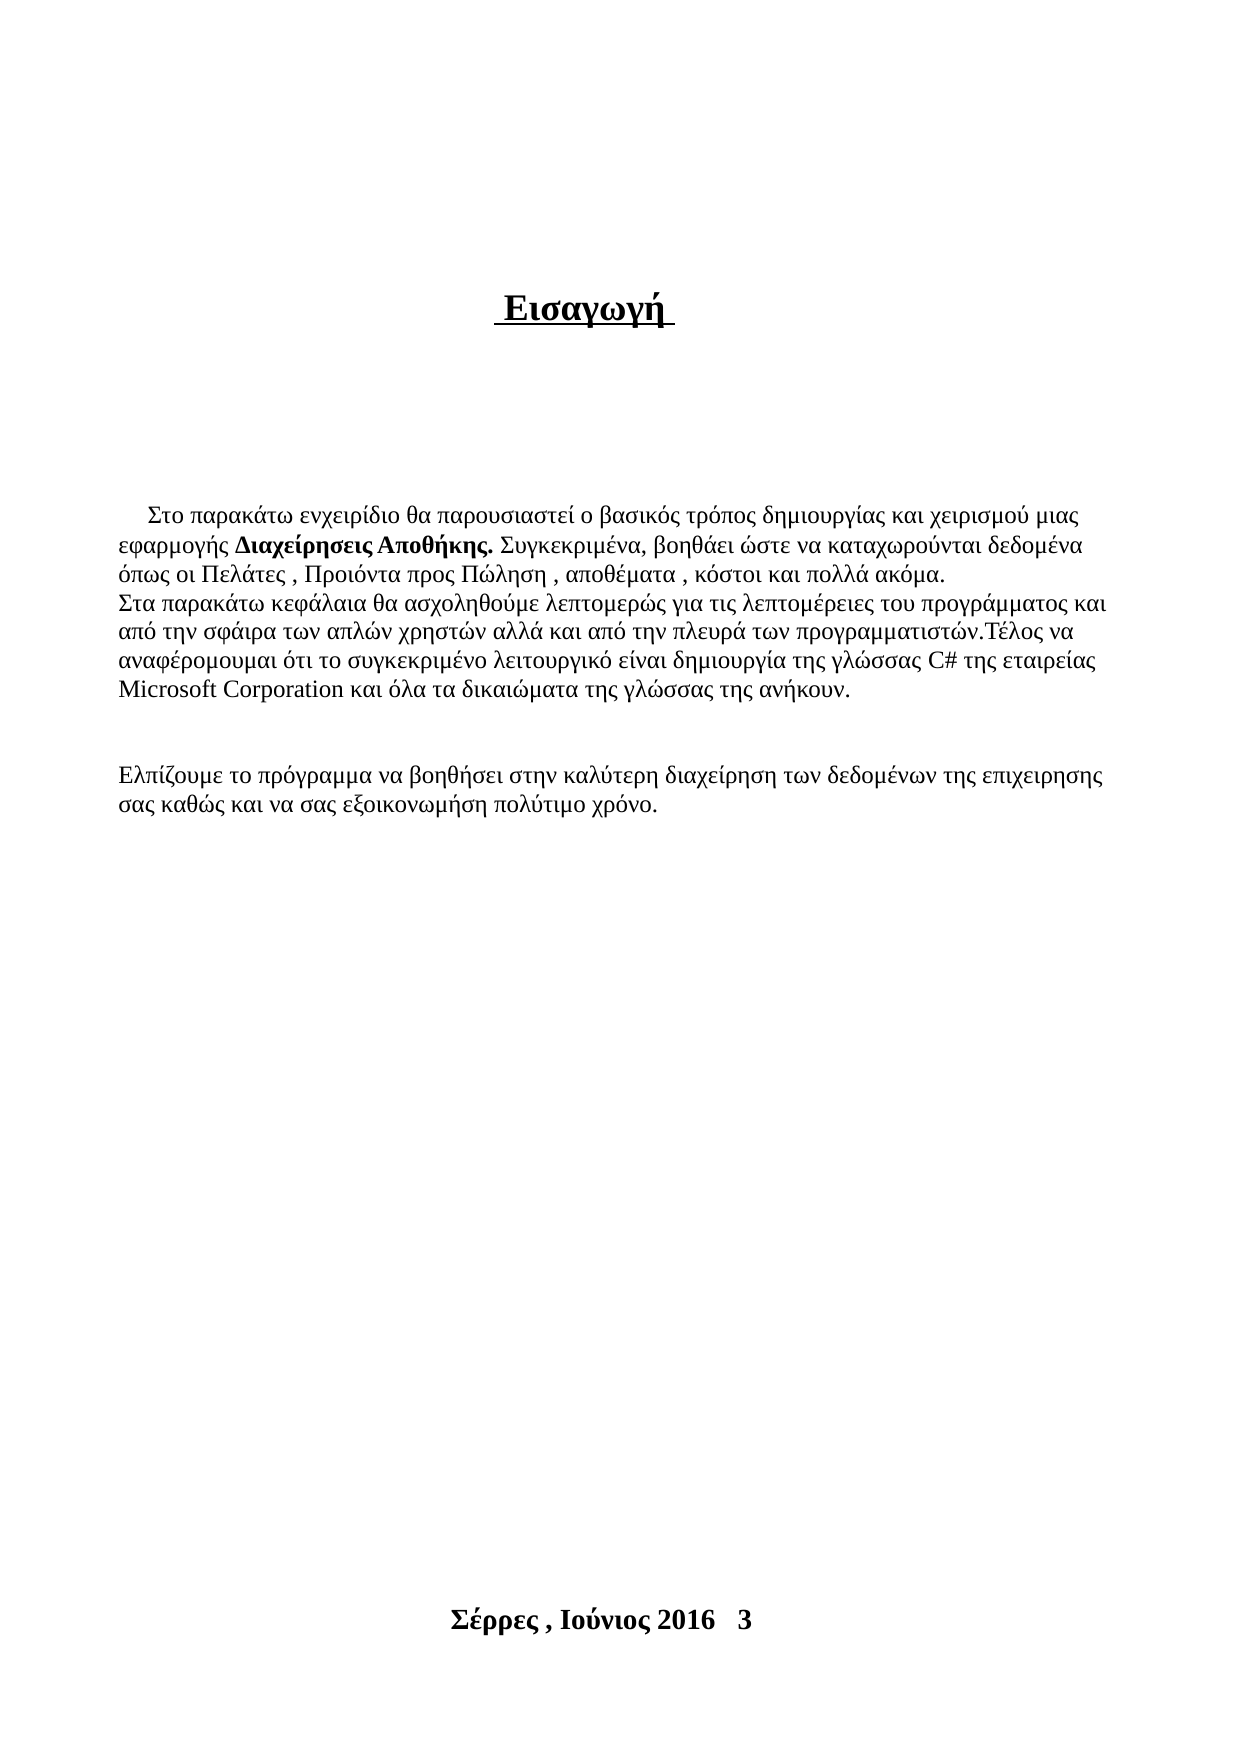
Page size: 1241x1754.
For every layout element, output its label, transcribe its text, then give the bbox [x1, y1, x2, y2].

text Εισαγωγή [118, 286, 1122, 329]
text Στο παρακάτω ενχειρίδιο θα παρουσιαστεί ο βασικός τρόπος δημιουργίας και χειρισμού μιας εφαρμογής Διαχείρησεις Αποθήκης. Συγκεκριμένα, βοηθάει ώστε να καταχωρούνται δεδομένα όπως οι Πελάτες , Προιόντα προς Πώληση , αποθέματα , κόστοι και πολλά ακόμα. [118, 497, 1122, 588]
text Ελπίζουμε το πρόγραμμα να βοηθήσει στην καλύτερη διαχείρηση των δεδομένων της επιχειρησης σας καθώς και να σας εξοικονωμήση πολύτιμο χρόνο. [118, 760, 1122, 818]
text Στα παρακάτω κεφάλαια θα ασχοληθούμε λεπτομερώς για τις λεπτομέρειες του προγράμματος και από την σφάιρα των απλών χρηστών αλλά και από την πλευρά των προγραμματιστών.Τέλος να αναφέρομουμαι ότι το συγκεκριμένο λειτουργικό είναι δημιουργία της γλώσσας C# της εταιρείας Microsoft Corporation και όλα τα δικαιώματα της γλώσσας της ανήκουν. [118, 588, 1122, 703]
